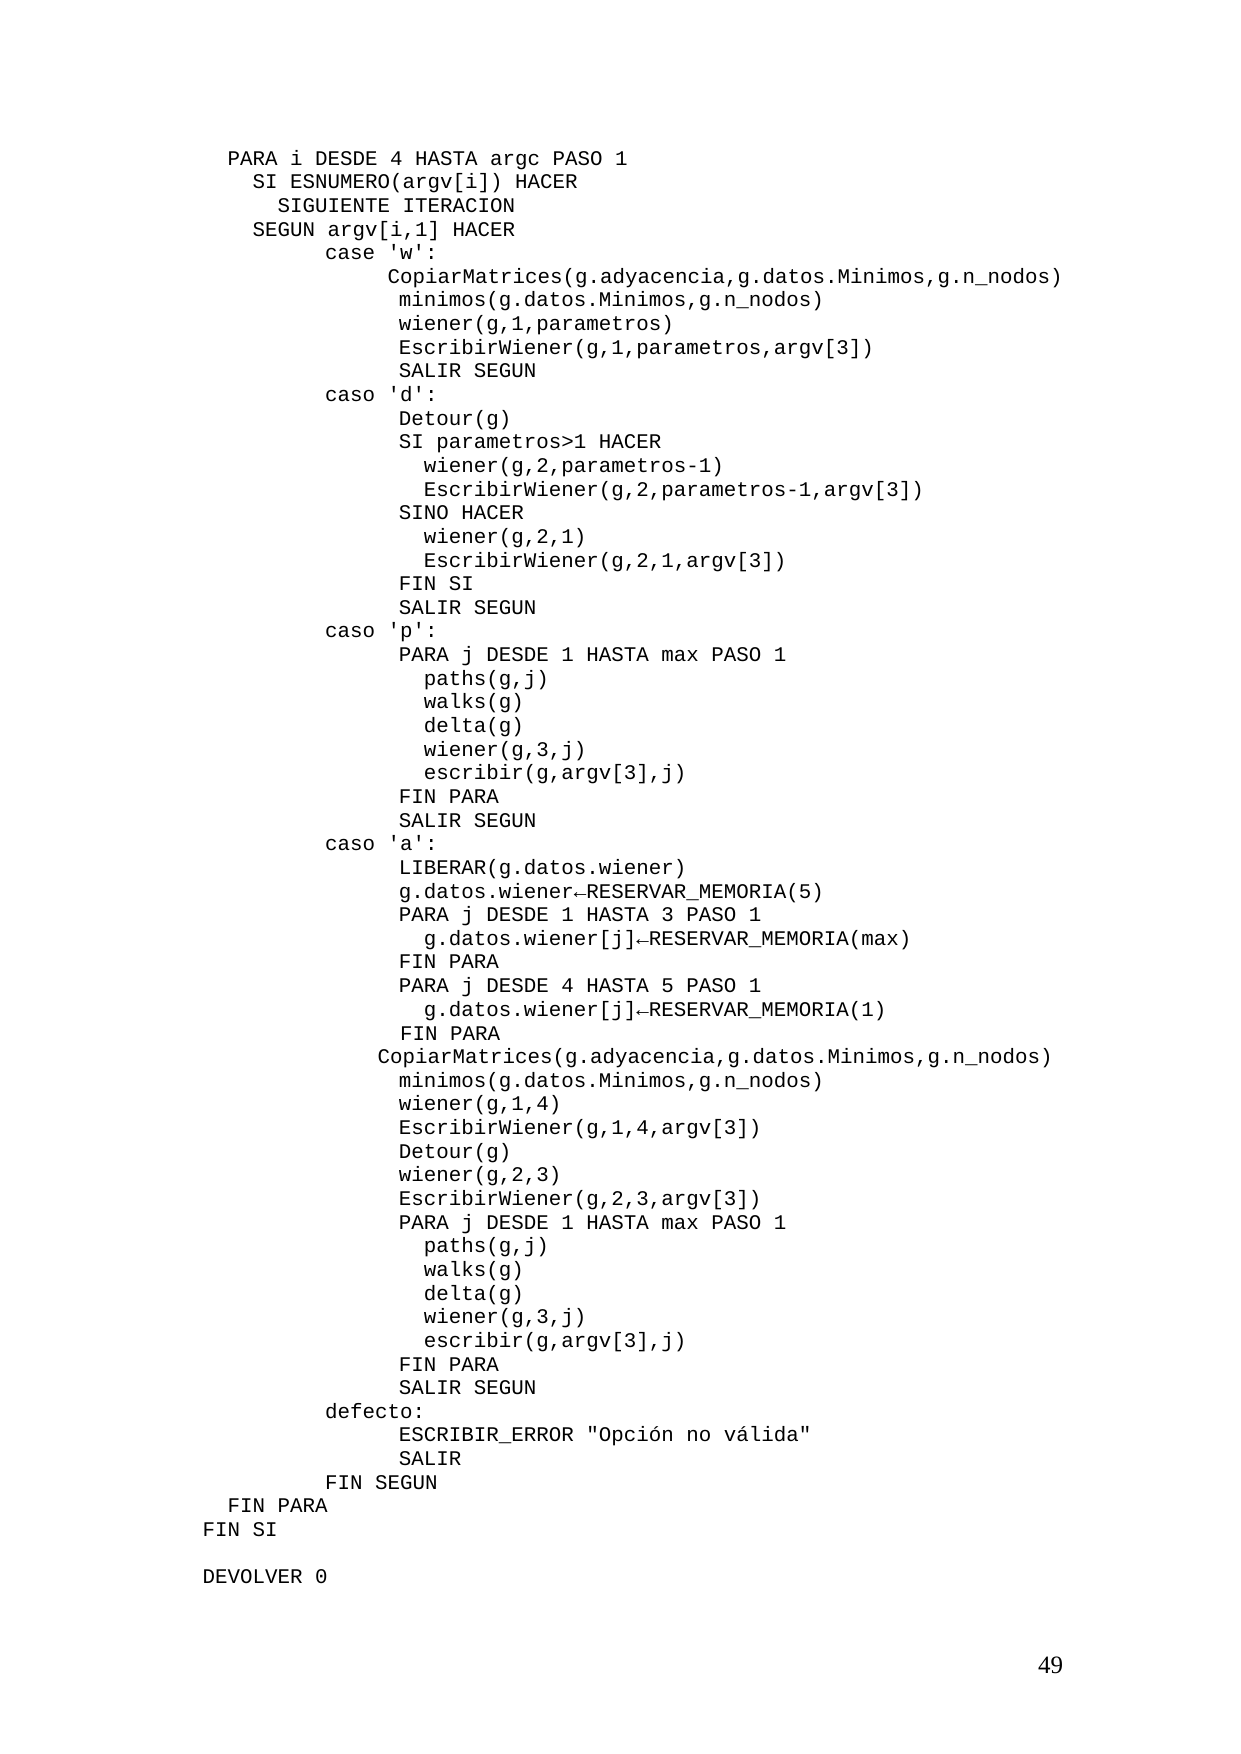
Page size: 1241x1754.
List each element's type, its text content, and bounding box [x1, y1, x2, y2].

text FIN PARA [177, 1495, 1063, 1519]
text CopiarMatrices(g.adyacencia,g.datos.Minimos,g.n_nodos) [177, 1046, 1063, 1070]
text SIGUIENTE ITERACION [177, 195, 1063, 218]
text SI parametros>1 HACER [177, 431, 1063, 455]
text FIN PARA [177, 952, 1063, 975]
text case 'w': [177, 242, 1063, 266]
text FIN PARA [177, 786, 1063, 810]
text minimos(g.datos.Minimos,g.n_nodos) [177, 289, 1063, 313]
text Detour(g) [177, 1141, 1063, 1164]
text SALIR SEGUN [177, 1377, 1063, 1401]
text Detour(g) [177, 408, 1063, 431]
text caso 'p': [177, 621, 1063, 644]
text wiener(g,2,1) [177, 526, 1063, 549]
text SALIR SEGUN [177, 360, 1063, 384]
text PARA j DESDE 1 HASTA max PASO 1 [177, 1212, 1063, 1235]
text PARA i DESDE 4 HASTA argc PASO 1 [177, 148, 1063, 171]
text wiener(g,2,3) [177, 1164, 1063, 1188]
text wiener(g,3,j) [177, 1306, 1063, 1330]
text EscribirWiener(g,2,3,argv[3]) [177, 1188, 1063, 1212]
text FIN PARA [177, 1353, 1063, 1377]
text paths(g,j) [177, 1235, 1063, 1259]
text SALIR SEGUN [177, 597, 1063, 621]
text escribir(g,argv[3],j) [177, 1330, 1063, 1353]
text EscribirWiener(g,1,parametros,argv[3]) [177, 337, 1063, 360]
text PARA j DESDE 1 HASTA max PASO 1 [177, 644, 1063, 668]
text delta(g) [177, 715, 1063, 739]
text caso 'a': [177, 833, 1063, 857]
text EscribirWiener(g,2,1,argv[3]) [177, 549, 1063, 573]
text FIN SI [177, 573, 1063, 597]
text EscribirWiener(g,1,4,argv[3]) [177, 1117, 1063, 1141]
text FIN SEGUN [177, 1472, 1063, 1495]
text DEVOLVER 0 [177, 1566, 1063, 1590]
text wiener(g,3,j) [177, 739, 1063, 762]
text caso 'd': [177, 384, 1063, 408]
text wiener(g,1,4) [177, 1093, 1063, 1117]
text FIN SI [177, 1519, 1063, 1543]
text g.datos.wiener[j]←RESERVAR_MEMORIA(max) [177, 928, 1063, 952]
text delta(g) [177, 1283, 1063, 1306]
text wiener(g,1,parametros) [177, 313, 1063, 337]
text walks(g) [177, 1259, 1063, 1283]
text CopiarMatrices(g.adyacencia,g.datos.Minimos,g.n_nodos) [177, 266, 1063, 289]
text defecto: [177, 1401, 1063, 1424]
text PARA j DESDE 4 HASTA 5 PASO 1 [177, 975, 1063, 999]
text SEGUN argv[i,1] HACER [177, 218, 1063, 242]
text FIN PARA [177, 1022, 1063, 1046]
text paths(g,j) [177, 668, 1063, 691]
text PARA j DESDE 1 HASTA 3 PASO 1 [177, 904, 1063, 928]
text escribir(g,argv[3],j) [177, 762, 1063, 786]
text ESCRIBIR_ERROR "Opción no válida" [177, 1424, 1063, 1448]
text g.datos.wiener[j]←RESERVAR_MEMORIA(1) [177, 999, 1063, 1022]
text SI ESNUMERO(argv[i]) HACER [177, 171, 1063, 195]
text EscribirWiener(g,2,parametros-1,argv[3]) [177, 479, 1063, 502]
text walks(g) [177, 691, 1063, 715]
text g.datos.wiener←RESERVAR_MEMORIA(5) [177, 881, 1063, 904]
text SALIR SEGUN [177, 810, 1063, 833]
text LIBERAR(g.datos.wiener) [177, 857, 1063, 881]
text SINO HACER [177, 502, 1063, 526]
text SALIR [177, 1448, 1063, 1472]
text minimos(g.datos.Minimos,g.n_nodos) [177, 1070, 1063, 1093]
text wiener(g,2,parametros-1) [177, 455, 1063, 479]
